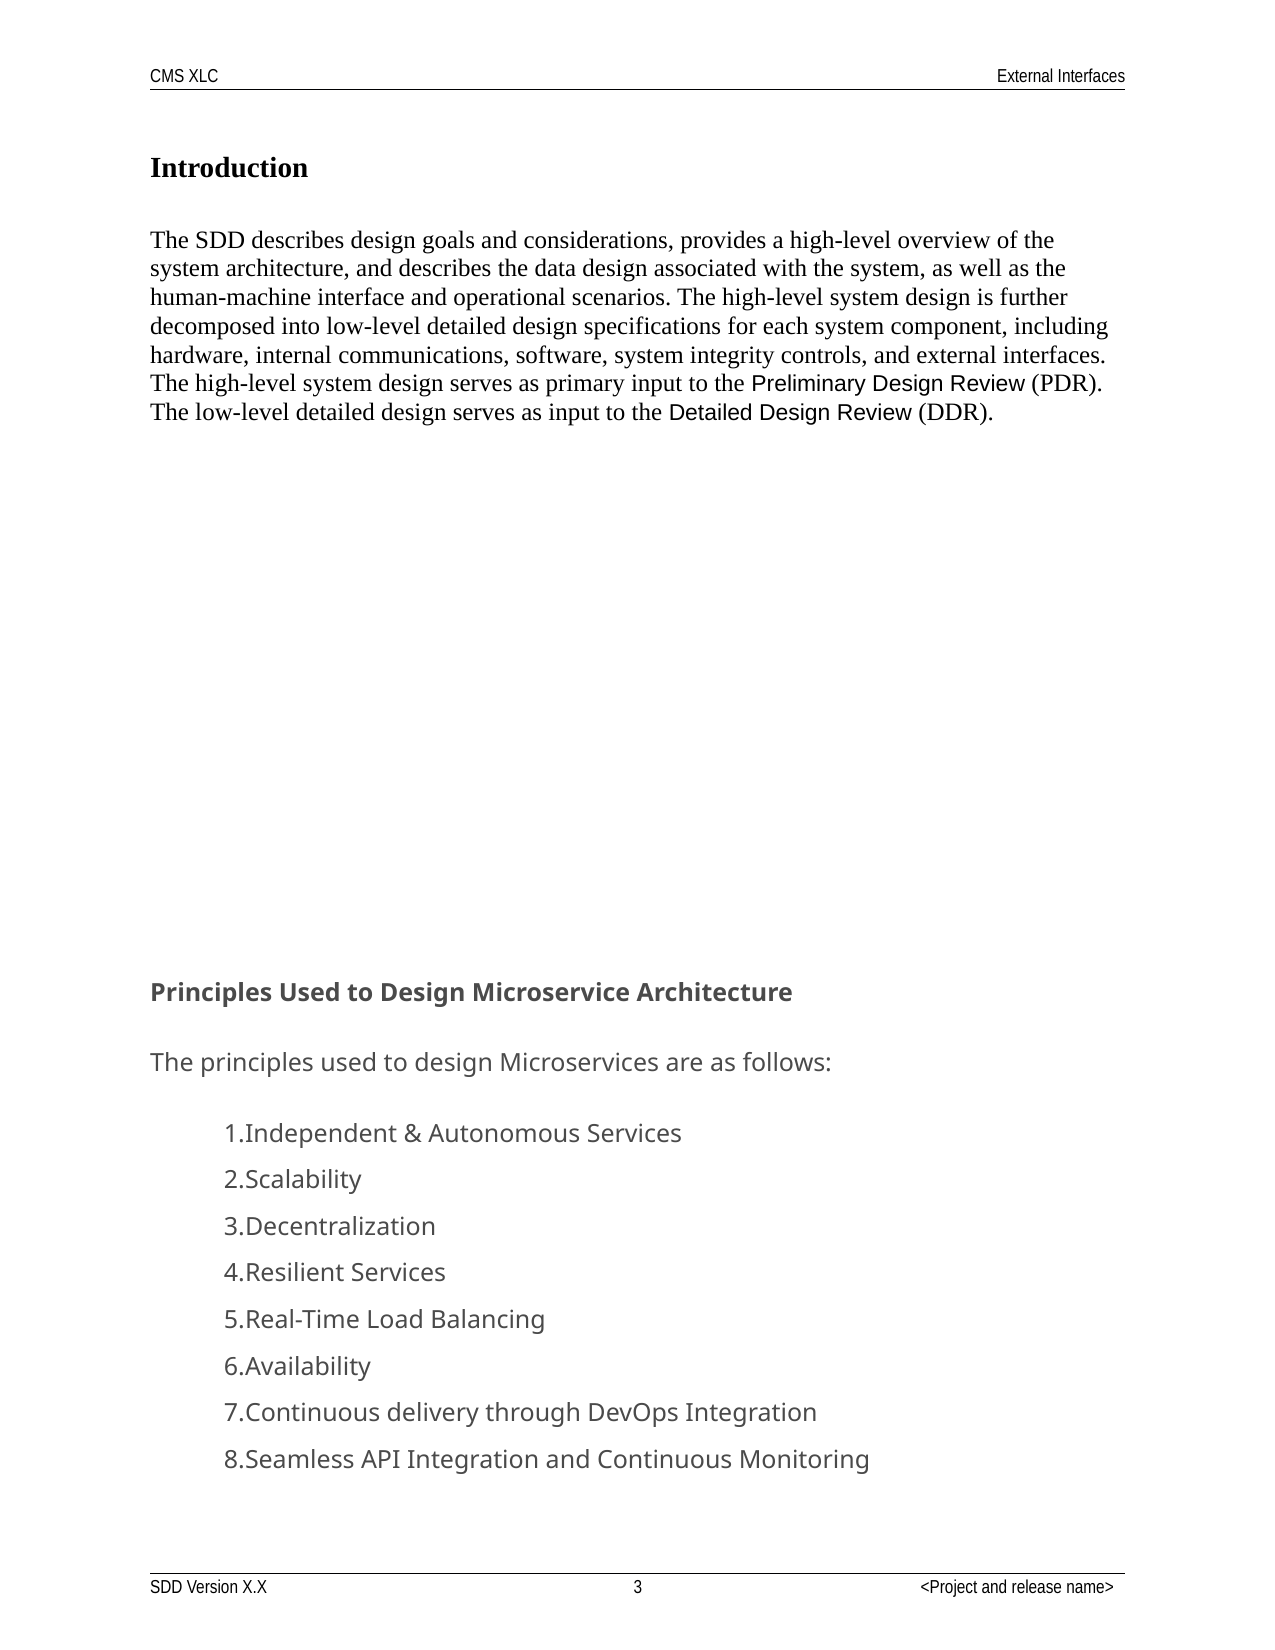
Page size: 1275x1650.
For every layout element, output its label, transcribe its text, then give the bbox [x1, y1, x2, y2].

list Decentralization [150, 1208, 1125, 1243]
list Continuous delivery through DevOps Integration [150, 1395, 1125, 1429]
text The SDD describes design goals and considerations, provides a high-level overview of the system architecture, and describes the data design associated with the system, as well as the human-machine interface and operational scenarios. The high-level system design is further decomposed into low-level detailed design specifications for each system component, including hardware, internal communications, software, system integrity controls, and external interfaces. The high-level system design serves as primary input to the Preliminary Design Review (PDR). The low-level detailed design serves as input to the Detailed Design Review (DDR). [150, 225, 1125, 426]
list Availability [150, 1348, 1125, 1382]
text Principles Used to Design Microservice Architecture [150, 975, 1125, 1009]
text Introduction [150, 150, 1125, 183]
list Scalability [150, 1162, 1125, 1196]
text The principles used to design Microservices are as follows: [150, 1045, 1125, 1079]
list Seamless API Integration and Continuous Monitoring [150, 1441, 1125, 1475]
list Resilient Services [150, 1255, 1125, 1289]
list Independent & Autonomous Services [150, 1115, 1125, 1149]
list Real-Time Load Balancing [150, 1302, 1125, 1336]
